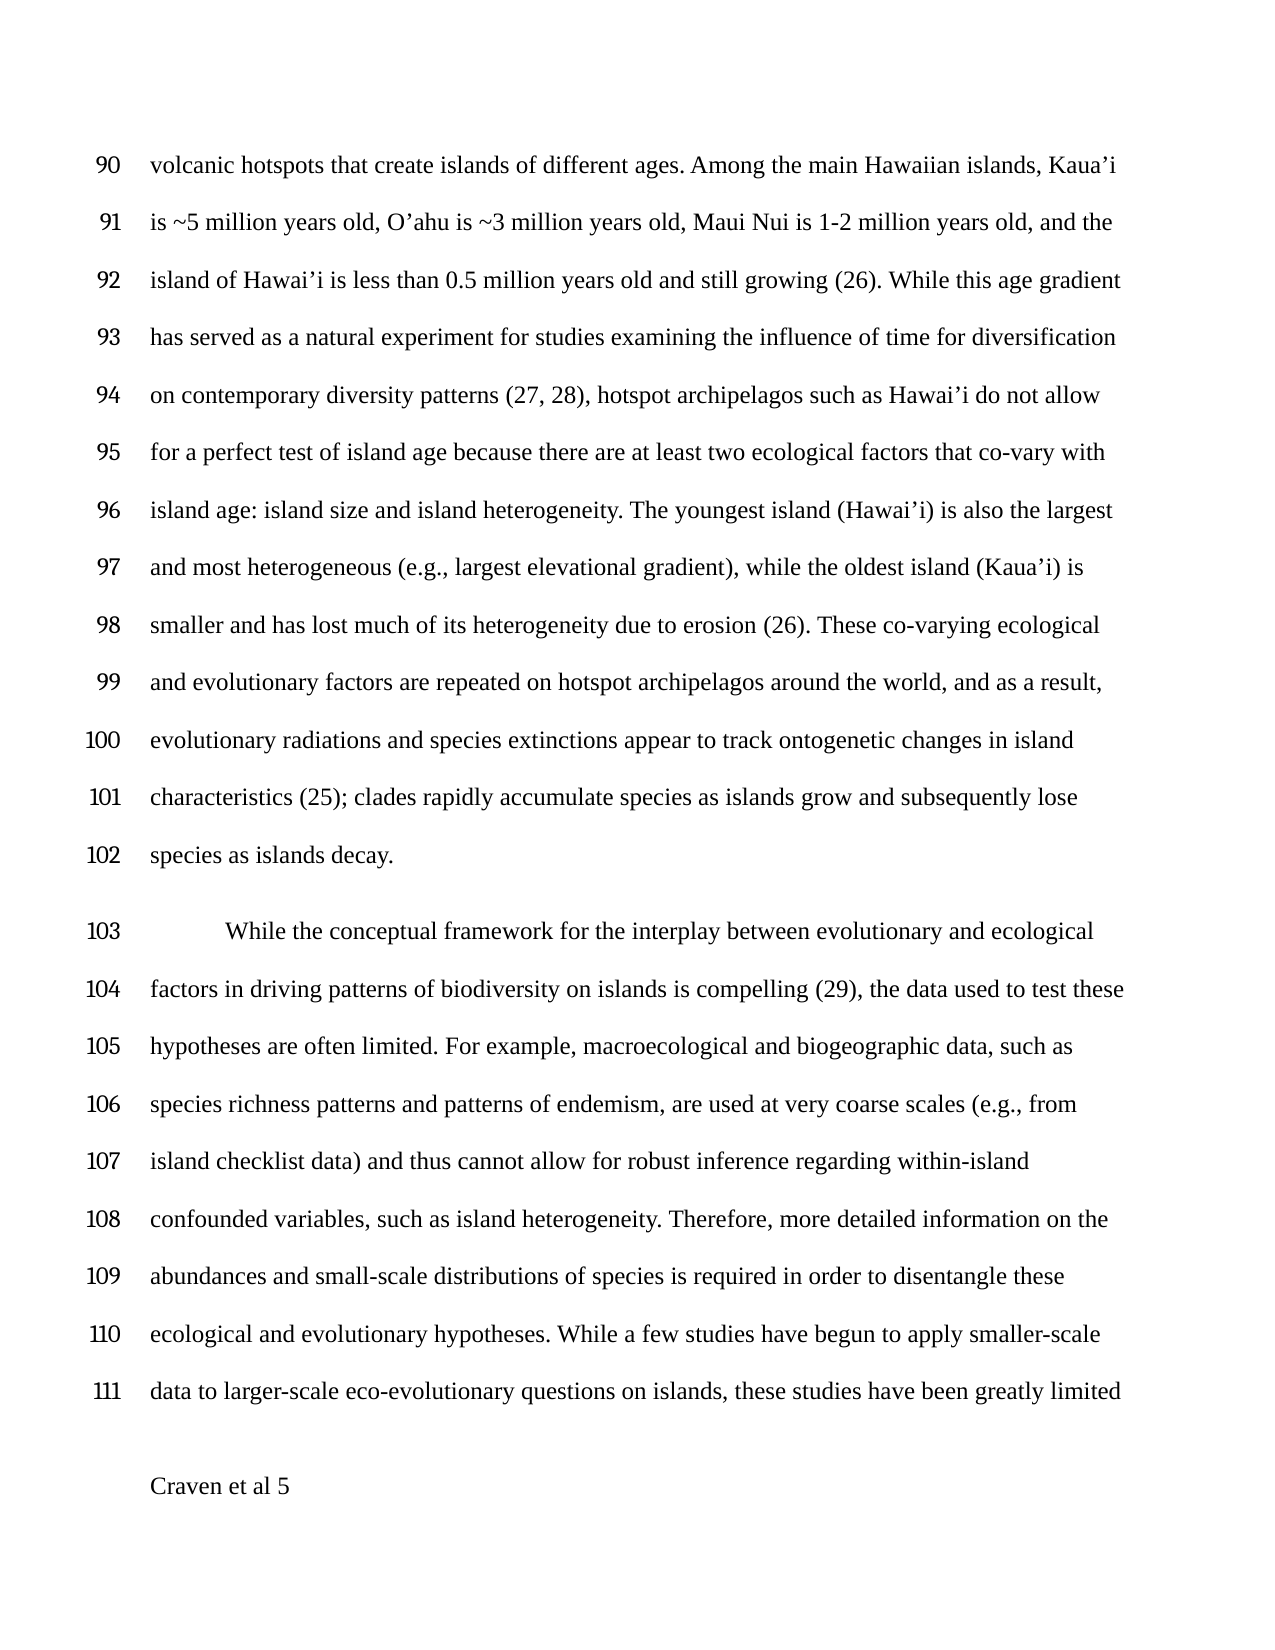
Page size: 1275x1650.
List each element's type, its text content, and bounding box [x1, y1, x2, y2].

text While the conceptual framework for the interplay between evolutionary and ecological factors in driving patterns of biodiversity on islands is compelling (29), the data used to test these hypotheses are often limited. For example, macroecological and biogeographic data, such as species richness patterns and patterns of endemism, are used at very coarse scales (e.g., from island checklist data) and thus cannot allow for robust inference regarding within-island confounded variables, such as island heterogeneity. Therefore, more detailed information on the abundances and small-scale distributions of species is required in order to disentangle these ecological and evolutionary hypotheses. While a few studies have begun to apply smaller-scale data to larger-scale eco-evolutionary questions on islands, these studies have been greatly limited [150, 916, 1125, 1405]
text volcanic hotspots that create islands of different ages. Among the main Hawaiian islands, Kaua’i is ~5 million years old, O’ahu is ~3 million years old, Maui Nui is 1-2 million years old, and the island of Hawai’i is less than 0.5 million years old and still growing (26). While this age gradient has served as a natural experiment for studies examining the influence of time for diversification on contemporary diversity patterns (27, 28), hotspot archipelagos such as Hawai’i do not allow for a perfect test of island age because there are at least two ecological factors that co-vary with island age: island size and island heterogeneity. The youngest island (Hawai’i) is also the largest and most heterogeneous (e.g., largest elevational gradient), while the oldest island (Kaua’i) is smaller and has lost much of its heterogeneity due to erosion (26). These co-varying ecological and evolutionary factors are repeated on hotspot archipelagos around the world, and as a result, evolutionary radiations and species extinctions appear to track ontogenetic changes in island characteristics (25); clades rapidly accumulate species as islands grow and subsequently lose species as islands decay. [150, 150, 1125, 869]
